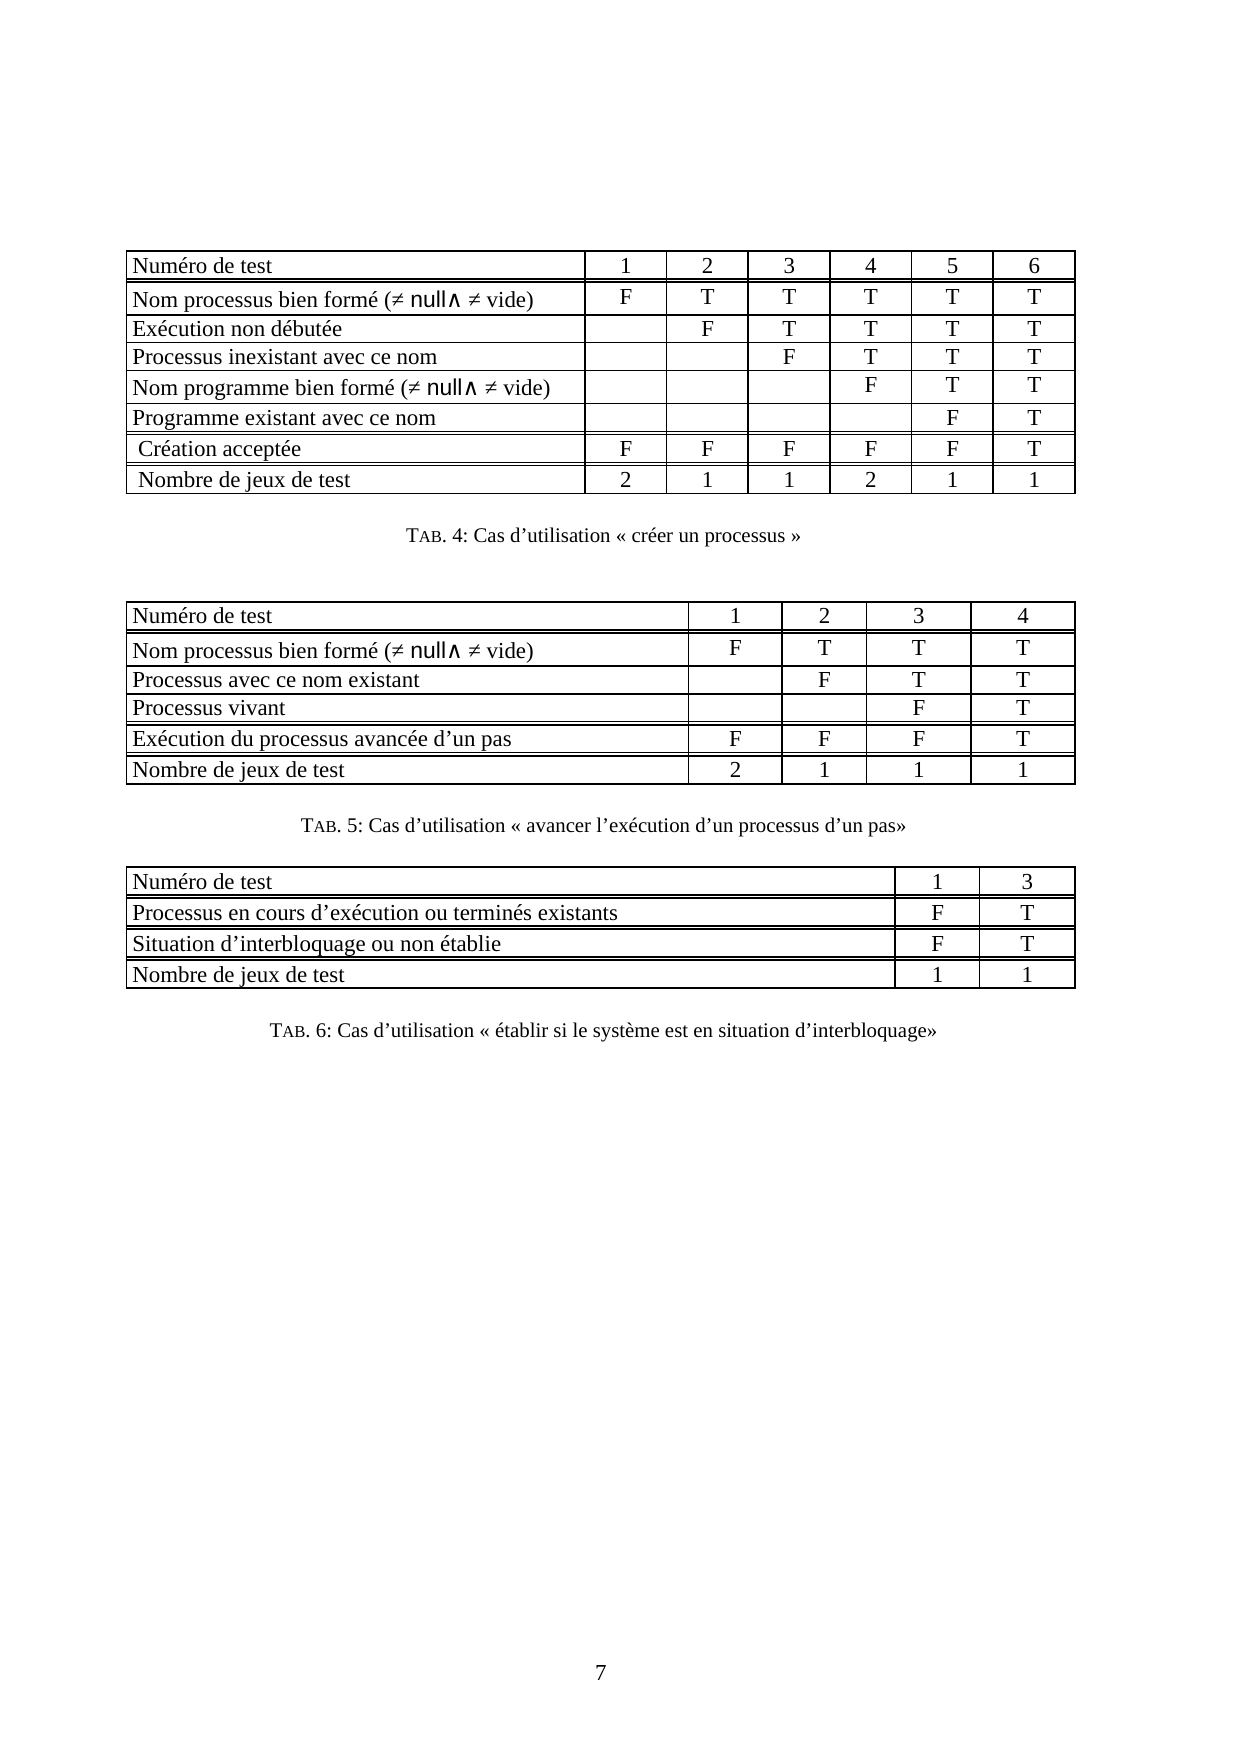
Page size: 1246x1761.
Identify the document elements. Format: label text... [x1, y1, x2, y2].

table_cell T [994, 371, 1074, 403]
table_cell 1 [980, 961, 1074, 987]
table_cell T [994, 404, 1074, 431]
table_cell F [783, 667, 866, 693]
table_header 2 [783, 603, 866, 629]
table_cell T [972, 695, 1074, 721]
table_cell F [689, 634, 781, 665]
table_cell [667, 371, 747, 403]
table_cell 1 [667, 466, 747, 493]
table_cell T [994, 283, 1074, 314]
table_cell 1 [749, 466, 829, 493]
table_header Numéro de test [127, 868, 894, 894]
table_header 1 [586, 252, 666, 278]
table_cell T [994, 316, 1074, 342]
table_header 2 [667, 252, 747, 278]
table_header 3 [867, 603, 970, 629]
table_cell T [980, 930, 1074, 956]
table_header Numéro de test [127, 252, 584, 278]
table_cell F [586, 283, 666, 314]
table_header 5 [912, 252, 992, 278]
table_header 1 [896, 868, 979, 894]
table_cell 2 [586, 466, 666, 493]
text Tab. 5: Cas d’utilisation « avancer l’exécution d’un processus d’un pas» [126, 811, 1075, 838]
table_cell T [667, 283, 747, 314]
table_cell Exécution du processus avancée d’un pas [127, 726, 688, 752]
table_cell [783, 695, 866, 721]
table_cell T [994, 343, 1074, 370]
table_cell F [912, 404, 992, 431]
table_cell Nombre de jeux de test [127, 466, 584, 493]
table_cell 1 [994, 466, 1074, 493]
table_header 3 [980, 868, 1074, 894]
table_cell Nom programme bien formé (≠ null∧ ≠ vide) [127, 371, 584, 403]
table_cell F [912, 435, 992, 462]
table_header 6 [994, 252, 1074, 278]
table_cell T [831, 343, 911, 370]
table_cell T [994, 435, 1074, 462]
table_cell Nombre de jeux de test [127, 757, 688, 783]
table_cell Nom processus bien formé (≠ null∧ ≠ vide) [127, 283, 584, 314]
table_cell F [667, 316, 747, 342]
table_cell T [831, 283, 911, 314]
table_cell T [867, 667, 970, 693]
table_cell Programme existant avec ce nom [127, 404, 584, 431]
table_cell F [749, 343, 829, 370]
table_cell 1 [896, 961, 979, 987]
table_cell 1 [972, 757, 1074, 783]
table_cell Nom processus bien formé (≠ null∧ ≠ vide) [127, 634, 688, 665]
table_cell F [749, 435, 829, 462]
table_cell F [783, 726, 866, 752]
table_cell 1 [867, 757, 970, 783]
table_header 1 [689, 603, 781, 629]
table_cell Situation d’interbloquage ou non établie [127, 930, 894, 956]
table_cell Processus en cours d’exécution ou terminés existants [127, 899, 894, 925]
table_cell [831, 404, 911, 431]
table_cell [586, 371, 666, 403]
table_header Numéro de test [127, 603, 688, 629]
table_cell F [689, 726, 781, 752]
table_cell Processus vivant [127, 695, 688, 721]
table_cell T [912, 343, 992, 370]
table_cell F [867, 726, 970, 752]
table_cell Exécution non débutée [127, 316, 584, 342]
table_header 4 [972, 603, 1074, 629]
text Tab. 6: Cas d’utilisation « établir si le système est en situation d’interbloquage» [126, 1016, 1075, 1042]
table_cell [586, 316, 666, 342]
table_cell 2 [831, 466, 911, 493]
table_cell T [831, 316, 911, 342]
table_cell T [867, 634, 970, 665]
table_cell T [749, 316, 829, 342]
table_cell 1 [783, 757, 866, 783]
table_cell T [972, 667, 1074, 693]
table_cell Processus inexistant avec ce nom [127, 343, 584, 370]
table_cell T [980, 899, 1074, 925]
table_cell [667, 343, 747, 370]
table_cell Processus avec ce nom existant [127, 667, 688, 693]
table_cell [749, 404, 829, 431]
table_header 4 [831, 252, 911, 278]
table_cell F [867, 695, 970, 721]
table_cell F [896, 930, 979, 956]
table_cell T [972, 726, 1074, 752]
table_cell F [831, 371, 911, 403]
table_cell T [912, 316, 992, 342]
table_header 3 [749, 252, 829, 278]
table_cell [586, 343, 666, 370]
table_cell F [586, 435, 666, 462]
table_cell F [667, 435, 747, 462]
text Tab. 4: Cas d’utilisation « créer un processus » [126, 521, 1075, 548]
table_cell Nombre de jeux de test [127, 961, 894, 987]
table_cell [689, 695, 781, 721]
table_cell [749, 371, 829, 403]
table_cell T [972, 634, 1074, 665]
table_cell [689, 667, 781, 693]
table_cell T [912, 371, 992, 403]
table_cell [667, 404, 747, 431]
table_cell 2 [689, 757, 781, 783]
table_cell F [896, 899, 979, 925]
table_cell T [783, 634, 866, 665]
table_cell [586, 404, 666, 431]
table_cell Création acceptée [127, 435, 584, 462]
table_cell 1 [912, 466, 992, 493]
table_cell T [912, 283, 992, 314]
table_cell F [831, 435, 911, 462]
table_cell T [749, 283, 829, 314]
